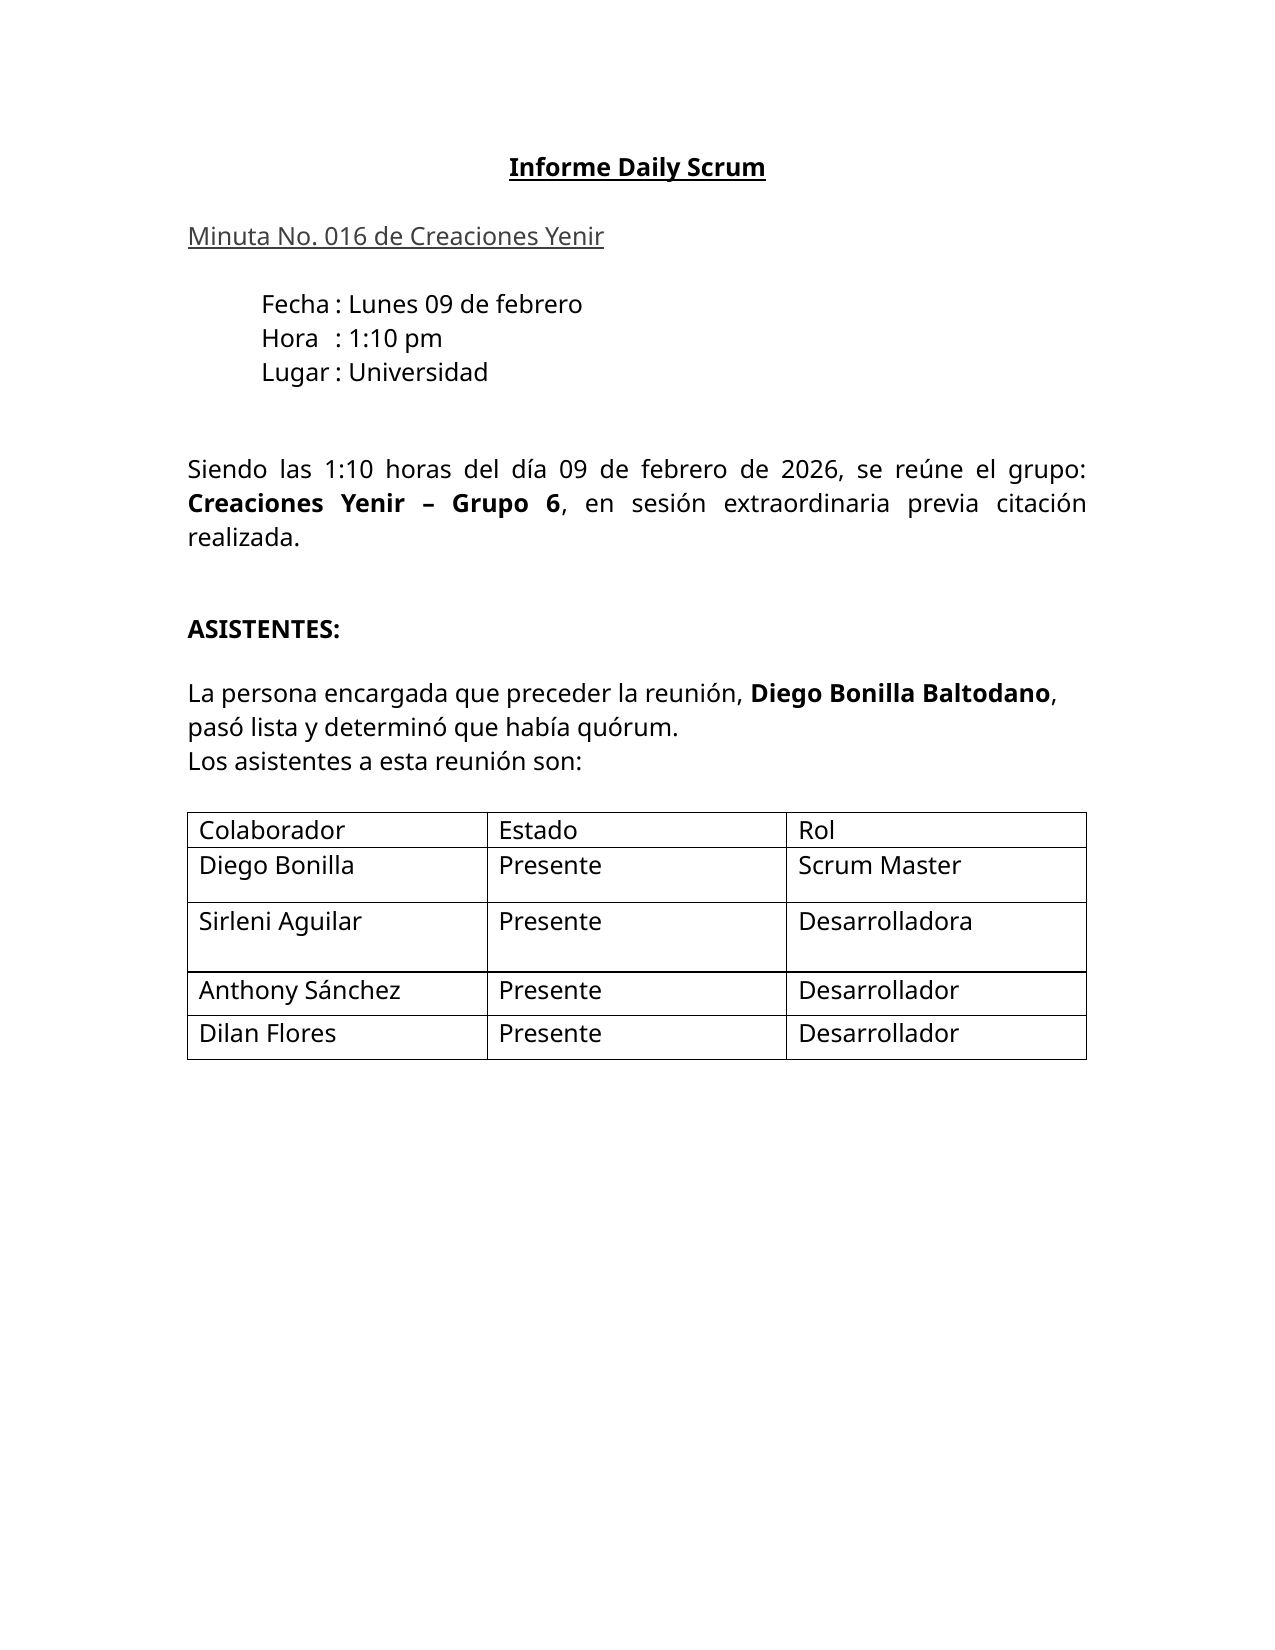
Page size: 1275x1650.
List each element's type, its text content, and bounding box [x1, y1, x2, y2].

table_cell Presente [488, 973, 786, 1015]
table_cell Diego Bonilla [188, 848, 487, 902]
table_cell Desarrollador [787, 1016, 1086, 1059]
table_cell Dilan Flores [188, 1016, 487, 1059]
text Fecha : Lunes 09 de febrero [187, 286, 1087, 320]
table_cell Scrum Master [787, 848, 1086, 902]
text Siendo las 1:10 horas del día 09 de febrero de 2026, se reúne el grupo: Creaciones Yenir – Grupo 6, en sesión extraordinaria previa citación realizada. [187, 452, 1087, 554]
text ASISTENTES: [187, 612, 1087, 646]
table_header Rol [787, 813, 1086, 847]
text Hora : 1:10 pm [187, 320, 1087, 354]
table_cell Desarrolladora [787, 903, 1086, 971]
text Los asistentes a esta reunión son: [187, 743, 1087, 778]
text Minuta No. 016 de Creaciones Yenir [187, 218, 1087, 252]
table_cell Desarrollador [787, 973, 1086, 1015]
text La persona encargada que preceder la reunión, Diego Bonilla Baltodano, pasó lista y determinó que había quórum. [187, 675, 1087, 743]
table_cell Presente [488, 848, 786, 902]
table_header Colaborador [188, 813, 487, 847]
table_cell Presente [488, 1016, 786, 1059]
text Informe Daily Scrum [187, 150, 1087, 184]
table_cell Presente [488, 903, 786, 971]
text Lugar : Universidad [187, 354, 1087, 388]
table_cell Sirleni Aguilar [188, 903, 487, 971]
table_cell Anthony Sánchez [188, 973, 487, 1015]
table_header Estado [488, 813, 786, 847]
